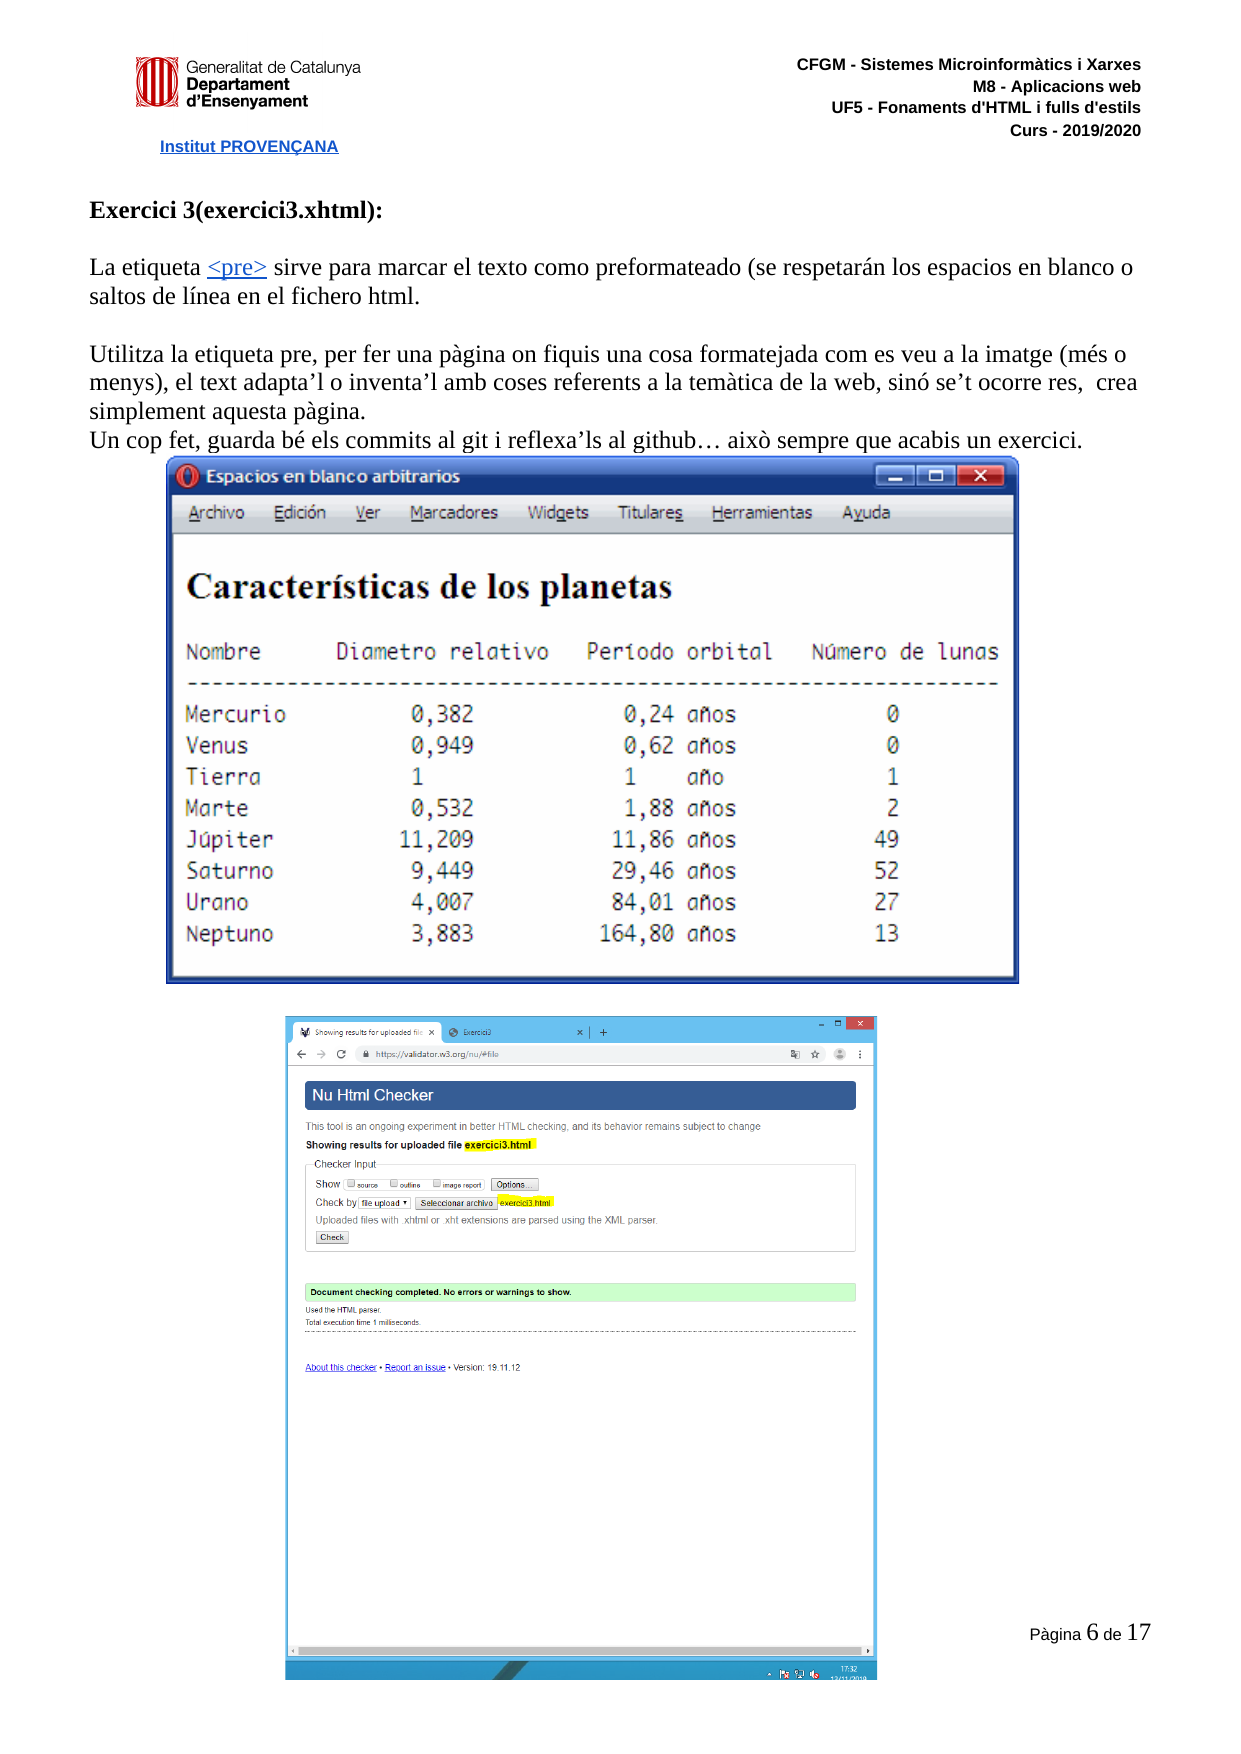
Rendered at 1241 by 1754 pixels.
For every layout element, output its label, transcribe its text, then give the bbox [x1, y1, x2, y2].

text Un cop fet, guarda bé els commits al git i reflexa’ls al github… això sempre que acabis un exercici. [89, 425, 1151, 454]
picture [166, 453, 1020, 984]
picture [285, 1016, 878, 1680]
text Exercici 3(exercici3.xhtml): [89, 195, 1151, 224]
text La etiqueta <pre> sirve para marcar el texto como preformateado (se respetarán los espacios en blanco o saltos de línea en el fichero html. [89, 252, 1151, 310]
picture [99, 32, 397, 133]
text Utilitza la etiqueta pre, per fer una pàgina on fiquis una cosa formatejada com es veu a la imatge (més o menys), el text adapta’l o inventa’l amb coses referents a la temàtica de la web, sinó se’t ocorre res, crea simplement aquesta pàgina. [89, 339, 1151, 425]
